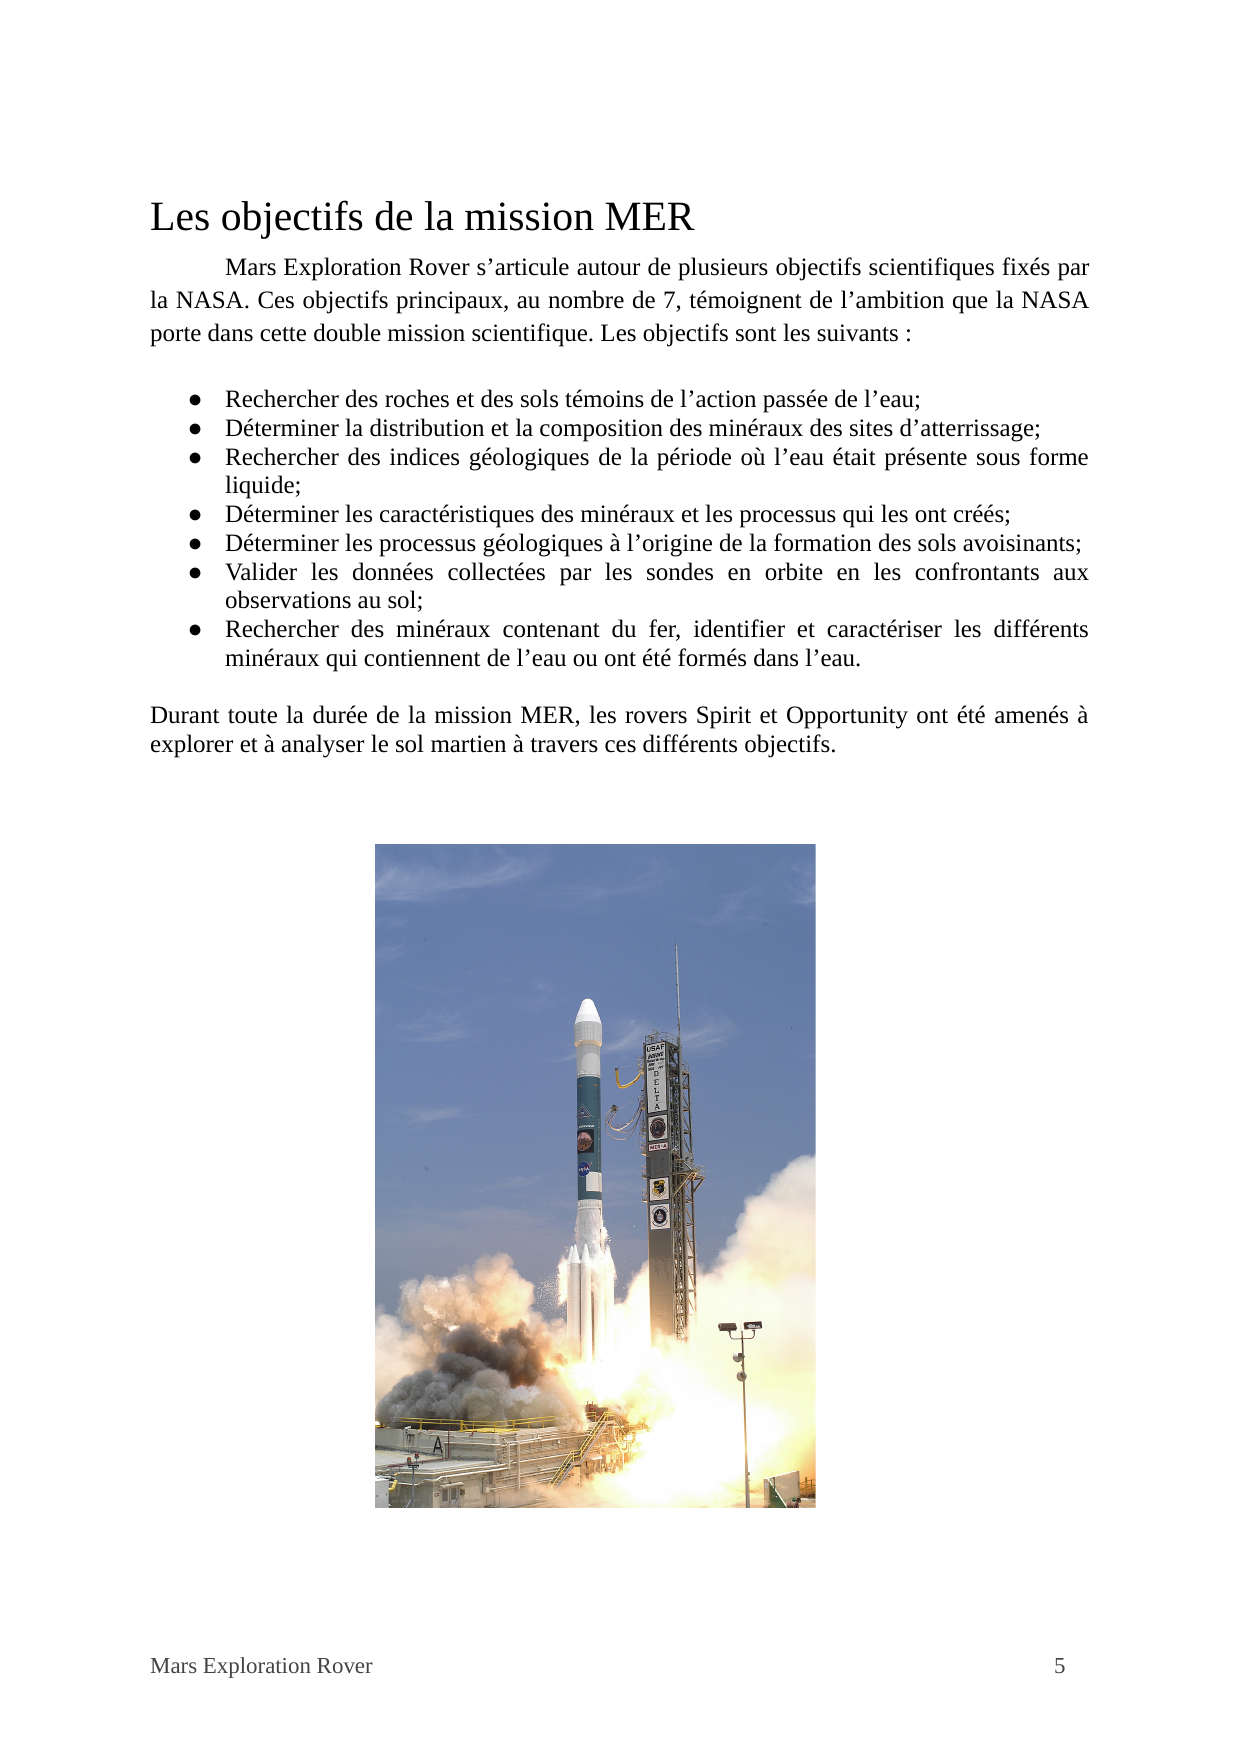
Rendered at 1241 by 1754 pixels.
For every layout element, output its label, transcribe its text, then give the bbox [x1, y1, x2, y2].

text Durant toute la durée de la mission MER, les rovers Spirit et Opportunity ont été amenés à explorer et à analyser le sol martien à travers ces différents objectifs. [150, 700, 1090, 758]
list Déterminer les caractéristiques des minéraux et les processus qui les ont créés; [187, 499, 1090, 528]
list Rechercher des roches et des sols témoins de l’action passée de l’eau; [187, 384, 1090, 413]
list Rechercher des indices géologiques de la période où l’eau était présente sous forme liquide; [187, 442, 1090, 499]
picture [375, 844, 816, 1508]
list Déterminer les processus géologiques à l’origine de la formation des sols avoisinants; [187, 528, 1090, 557]
subtitle Les objectifs de la mission MER [150, 192, 1090, 239]
list Déterminer la distribution et la composition des minéraux des sites d’atterrissage; [187, 413, 1090, 442]
list Valider les données collectées par les sondes en orbite en les confrontants aux observations au sol; [187, 557, 1090, 614]
text Mars Exploration Rover s’articule autour de plusieurs objectifs scientifiques fixés par la NASA. Ces objectifs principaux, au nombre de 7, témoignent de l’ambition que la NASA porte dans cette double mission scientifique. Les objectifs sont les suivants : [150, 252, 1090, 347]
list Rechercher des minéraux contenant du fer, identifier et caractériser les différents minéraux qui contiennent de l’eau ou ont été formés dans l’eau. [187, 614, 1090, 672]
